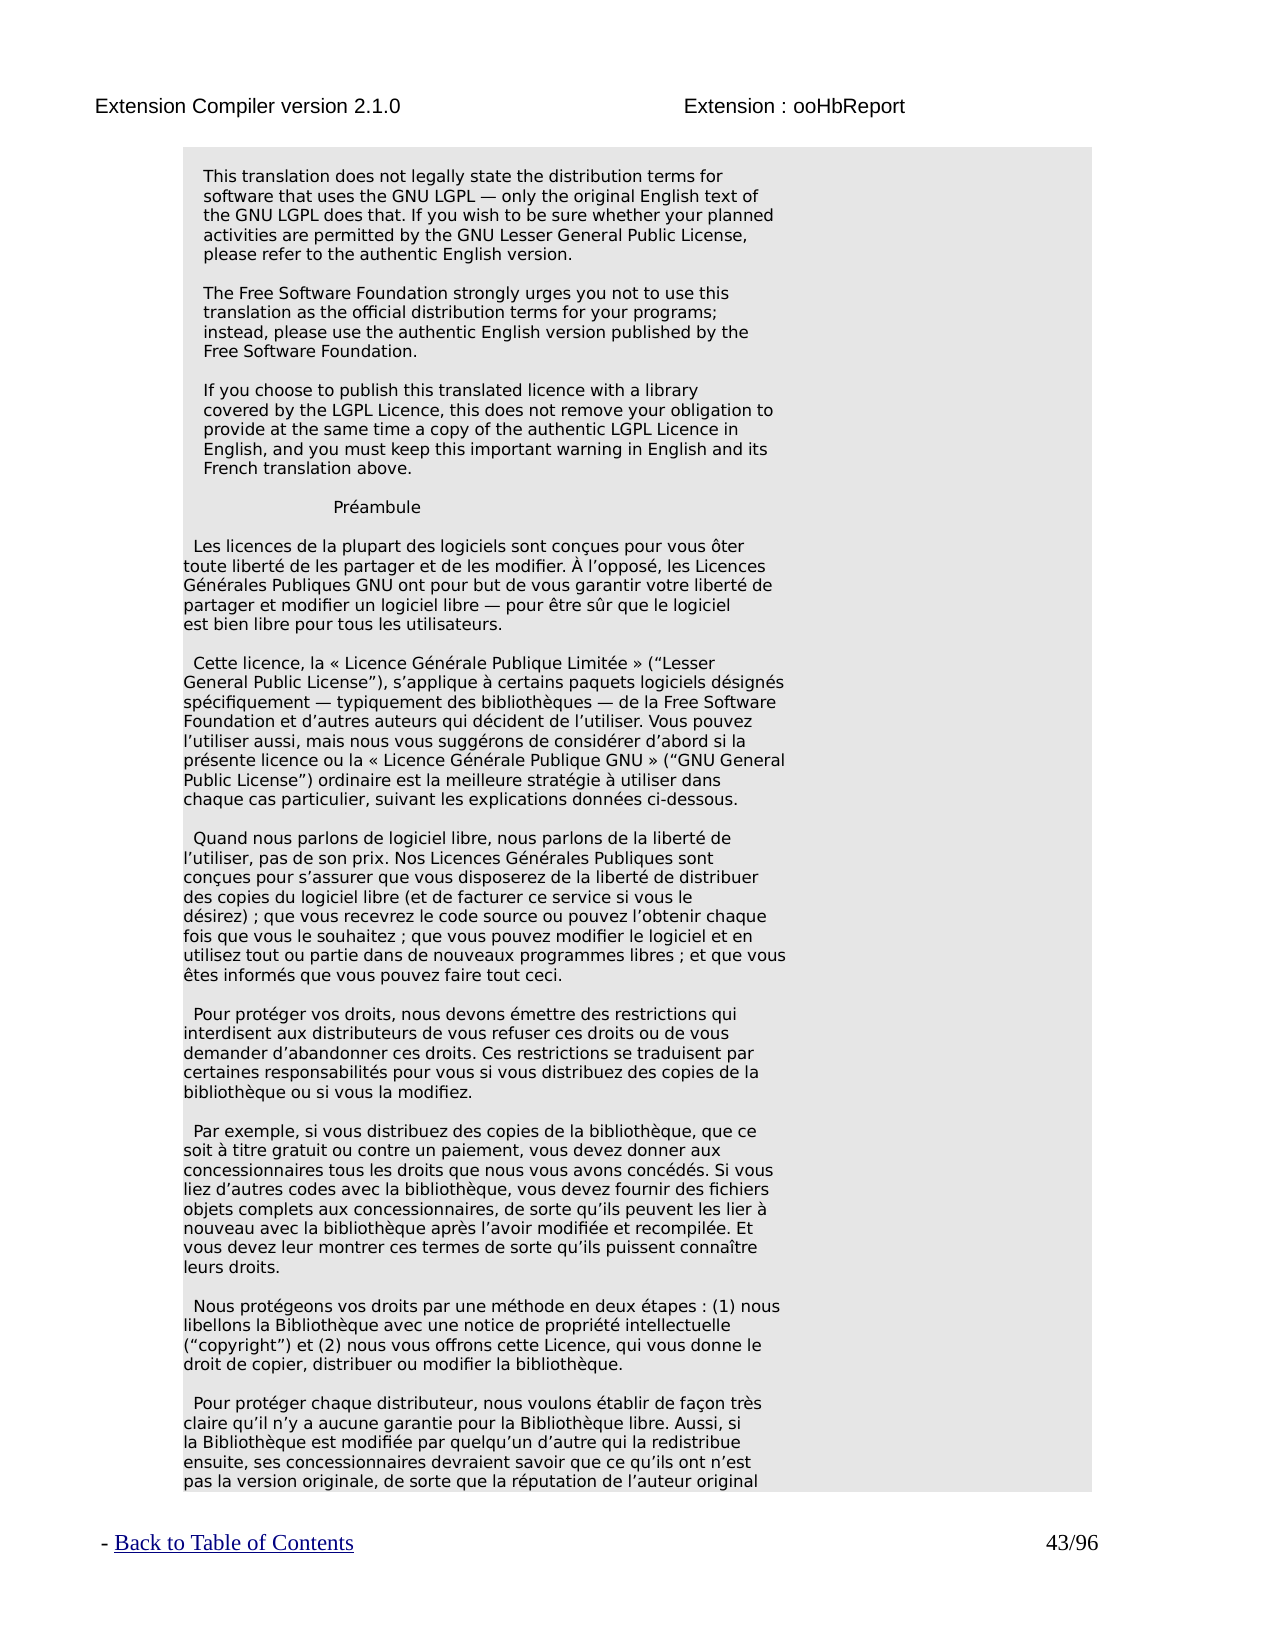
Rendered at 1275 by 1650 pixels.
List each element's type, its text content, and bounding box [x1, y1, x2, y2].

text droit de copier, distribuer ou modifier la bibliothèque. [183, 1355, 1092, 1375]
text nouveau avec la bibliothèque après l’avoir modifiée et recompilée. Et [183, 1219, 1092, 1238]
text leurs droits. [183, 1258, 1092, 1277]
text Pour protéger chaque distributeur, nous voulons établir de façon très [183, 1394, 1092, 1414]
text General Public License”), s’applique à certains paquets logiciels désignés [183, 673, 1092, 693]
text French translation above. [183, 459, 1092, 479]
text toute liberté de les partager et de les modifier. À l’opposé, les Licences [183, 557, 1092, 576]
text Pour protéger vos droits, nous devons émettre des restrictions qui [183, 1004, 1092, 1024]
text vous devez leur montrer ces termes de sorte qu’ils puissent connaître [183, 1238, 1092, 1258]
text êtes informés que vous pouvez faire tout ceci. [183, 966, 1092, 985]
text Nous protégeons vos droits par une méthode en deux étapes : (1) nous [183, 1297, 1092, 1316]
text fois que vous le souhaitez ; que vous pouvez modifier le logiciel et en [183, 927, 1092, 946]
text Cette licence, la « Licence Générale Publique Limitée » (“Lesser [183, 654, 1092, 673]
text utilisez tout ou partie dans de nouveaux programmes libres ; et que vous [183, 946, 1092, 966]
text des copies du logiciel libre (et de facturer ce service si vous le [183, 888, 1092, 907]
text Préambule [183, 498, 1092, 518]
text Public License”) ordinaire est la meilleure stratégie à utiliser dans [183, 771, 1092, 790]
text activities are permitted by the GNU Lesser General Public License, [183, 225, 1092, 245]
text claire qu’il n’y a aucune garantie pour la Bibliothèque libre. Aussi, si [183, 1414, 1092, 1433]
text est bien libre pour tous les utilisateurs. [183, 615, 1092, 634]
text Free Software Foundation. [183, 342, 1092, 362]
text (“copyright”) et (2) nous vous offrons cette Licence, qui vous donne le [183, 1336, 1092, 1355]
text Générales Publiques GNU ont pour but de vous garantir votre liberté de [183, 576, 1092, 596]
text instead, please use the authentic English version published by the [183, 323, 1092, 342]
text ensuite, ses concessionnaires devraient savoir que ce qu’ils ont n’est [183, 1453, 1092, 1472]
text pas la version originale, de sorte que la réputation de l’auteur original [183, 1472, 1092, 1492]
text covered by the LGPL Licence, this does not remove your obligation to [183, 401, 1092, 420]
text This translation does not legally state the distribution terms for [183, 167, 1092, 186]
text l’utiliser, pas de son prix. Nos Licences Générales Publiques sont [183, 849, 1092, 868]
text désirez) ; que vous recevrez le code source ou pouvez l’obtenir chaque [183, 907, 1092, 927]
text translation as the official distribution terms for your programs; [183, 303, 1092, 323]
text Les licences de la plupart des logiciels sont conçues pour vous ôter [183, 537, 1092, 557]
text If you choose to publish this translated licence with a library [183, 381, 1092, 401]
text libellons la Bibliothèque avec une notice de propriété intellectuelle [183, 1316, 1092, 1336]
text please refer to the authentic English version. [183, 245, 1092, 264]
text Par exemple, si vous distribuez des copies de la bibliothèque, que ce [183, 1121, 1092, 1141]
text partager et modifier un logiciel libre — pour être sûr que le logiciel [183, 596, 1092, 615]
text Quand nous parlons de logiciel libre, nous parlons de la liberté de [183, 829, 1092, 849]
text the GNU LGPL does that. If you wish to be sure whether your planned [183, 206, 1092, 225]
text English, and you must keep this important warning in English and its [183, 440, 1092, 459]
text interdisent aux distributeurs de vous refuser ces droits ou de vous [183, 1024, 1092, 1043]
text la Bibliothèque est modifiée par quelqu’un d’autre qui la redistribue [183, 1433, 1092, 1453]
text chaque cas particulier, suivant les explications données ci-dessous. [183, 790, 1092, 810]
text spécifiquement — typiquement des bibliothèques — de la Free Software [183, 693, 1092, 712]
text demander d’abandonner ces droits. Ces restrictions se traduisent par [183, 1043, 1092, 1063]
text objets complets aux concessionnaires, de sorte qu’ils peuvent les lier à [183, 1199, 1092, 1219]
text l’utiliser aussi, mais nous vous suggérons de considérer d’abord si la [183, 732, 1092, 751]
text The Free Software Foundation strongly urges you not to use this [183, 284, 1092, 303]
text conçues pour s’assurer que vous disposerez de la liberté de distribuer [183, 868, 1092, 888]
text soit à titre gratuit ou contre un paiement, vous devez donner aux [183, 1141, 1092, 1160]
text provide at the same time a copy of the authentic LGPL Licence in [183, 420, 1092, 440]
text certaines responsabilités pour vous si vous distribuez des copies de la [183, 1063, 1092, 1082]
text bibliothèque ou si vous la modifiez. [183, 1082, 1092, 1102]
text présente licence ou la « Licence Générale Publique GNU » (“GNU General [183, 751, 1092, 771]
text Foundation et d’autres auteurs qui décident de l’utiliser. Vous pouvez [183, 712, 1092, 732]
text concessionnaires tous les droits que nous vous avons concédés. Si vous [183, 1160, 1092, 1180]
text liez d’autres codes avec la bibliothèque, vous devez fournir des fichiers [183, 1180, 1092, 1199]
text software that uses the GNU LGPL — only the original English text of [183, 186, 1092, 206]
